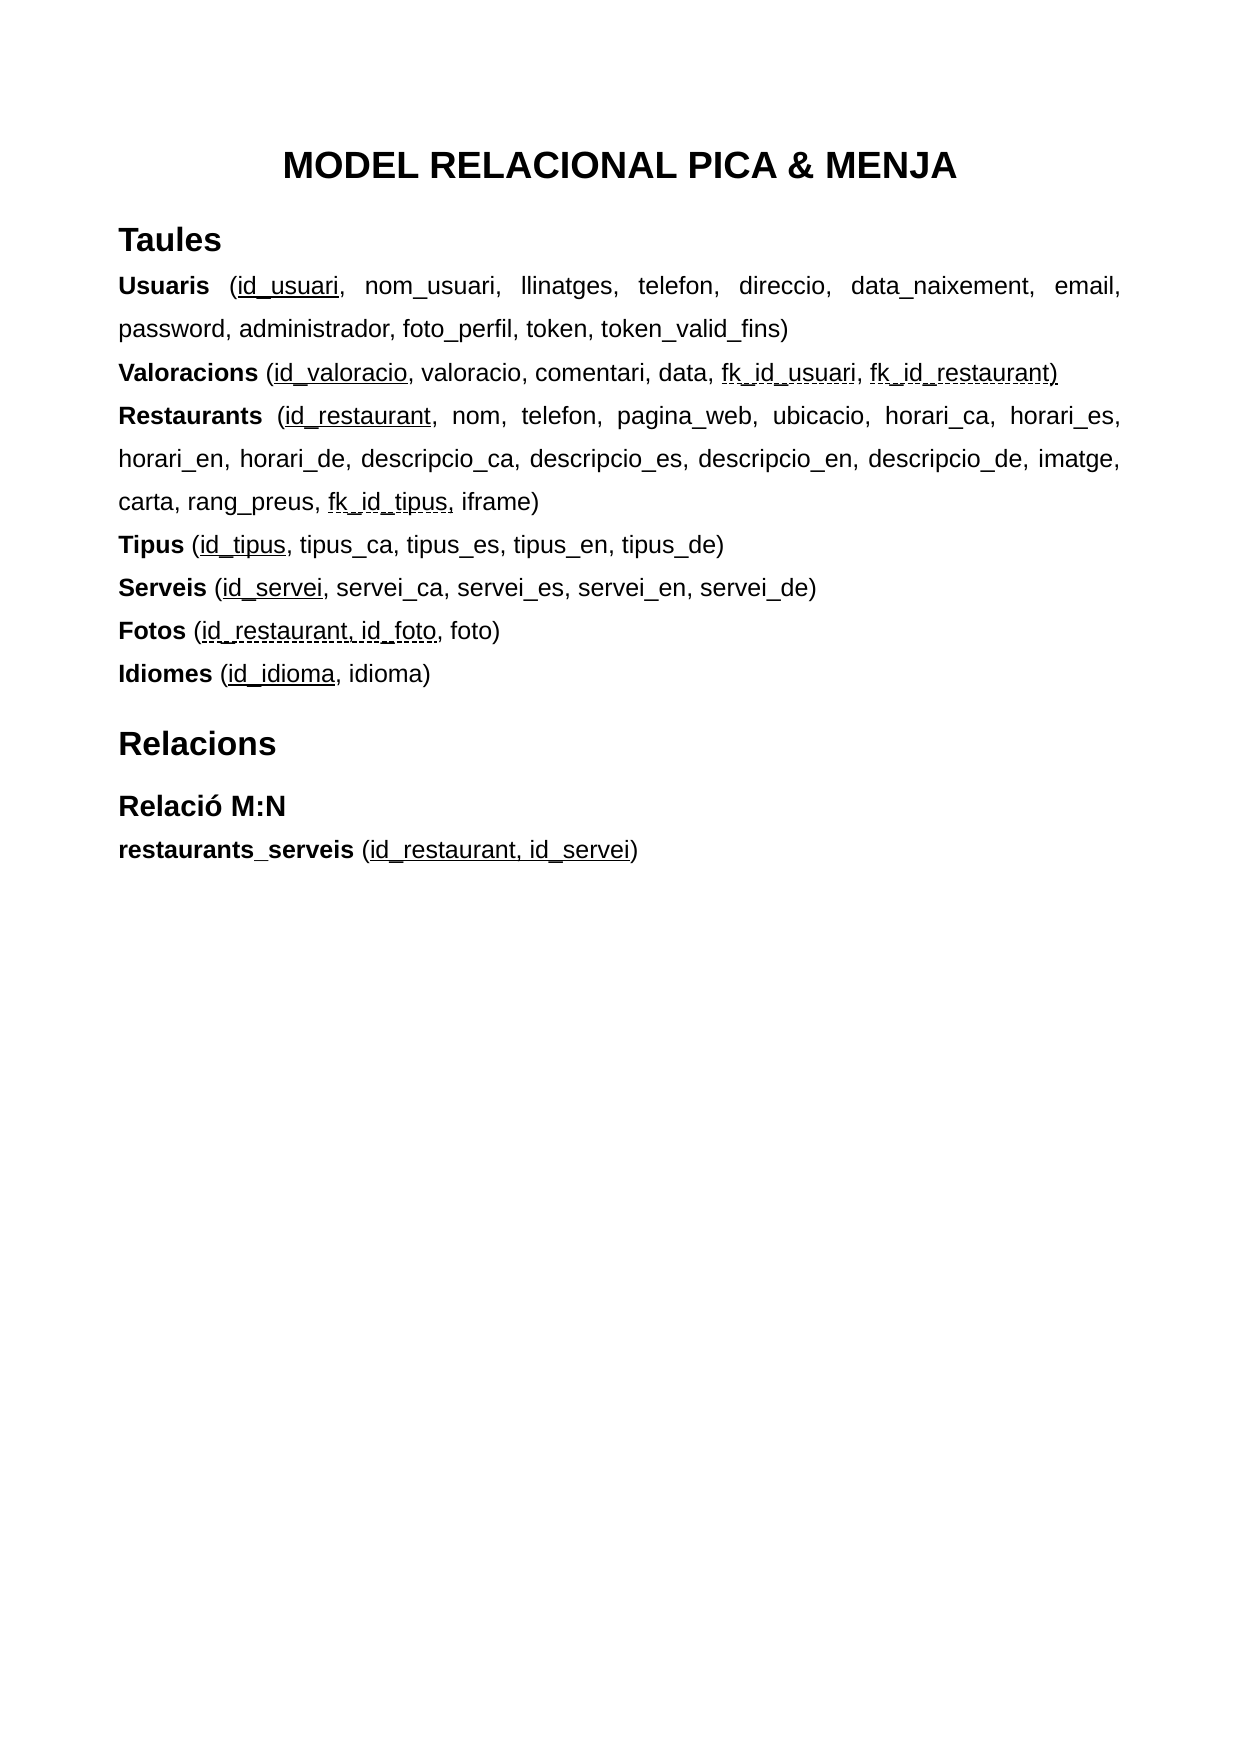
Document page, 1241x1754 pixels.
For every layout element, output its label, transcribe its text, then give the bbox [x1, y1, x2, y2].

subtitle Taules [118, 220, 1122, 259]
subtitle Relació M:N [118, 789, 1122, 823]
text Idiomes (id_idioma, idioma) [118, 659, 1122, 688]
text Valoracions (id_valoracio, valoracio, comentari, data, fk_id_usuari, fk_id_restaurant) [118, 357, 1122, 386]
text Tipus (id_tipus, tipus_ca, tipus_es, tipus_en, tipus_de) [118, 530, 1122, 559]
text Usuaris (id_usuari, nom_usuari, llinatges, telefon, direccio, data_naixement, email, password, administrador, foto_perfil, token, token_valid_fins) [118, 271, 1122, 343]
text Fotos (id_restaurant, id_foto, foto) [118, 616, 1122, 645]
subtitle Relacions [118, 723, 1122, 762]
text Restaurants (id_restaurant, nom, telefon, pagina_web, ubicacio, horari_ca, horari_es, horari_en, horari_de, descripcio_ca, descripcio_es, descripcio_en, descripcio_de, imatge, carta, rang_preus, fk_id_tipus, iframe) [118, 401, 1122, 516]
subtitle MODEL RELACIONAL PICA & MENJA [118, 143, 1122, 187]
text restaurants_serveis (id_restaurant, id_servei) [118, 835, 1122, 864]
text Serveis (id_servei, servei_ca, servei_es, servei_en, servei_de) [118, 573, 1122, 602]
